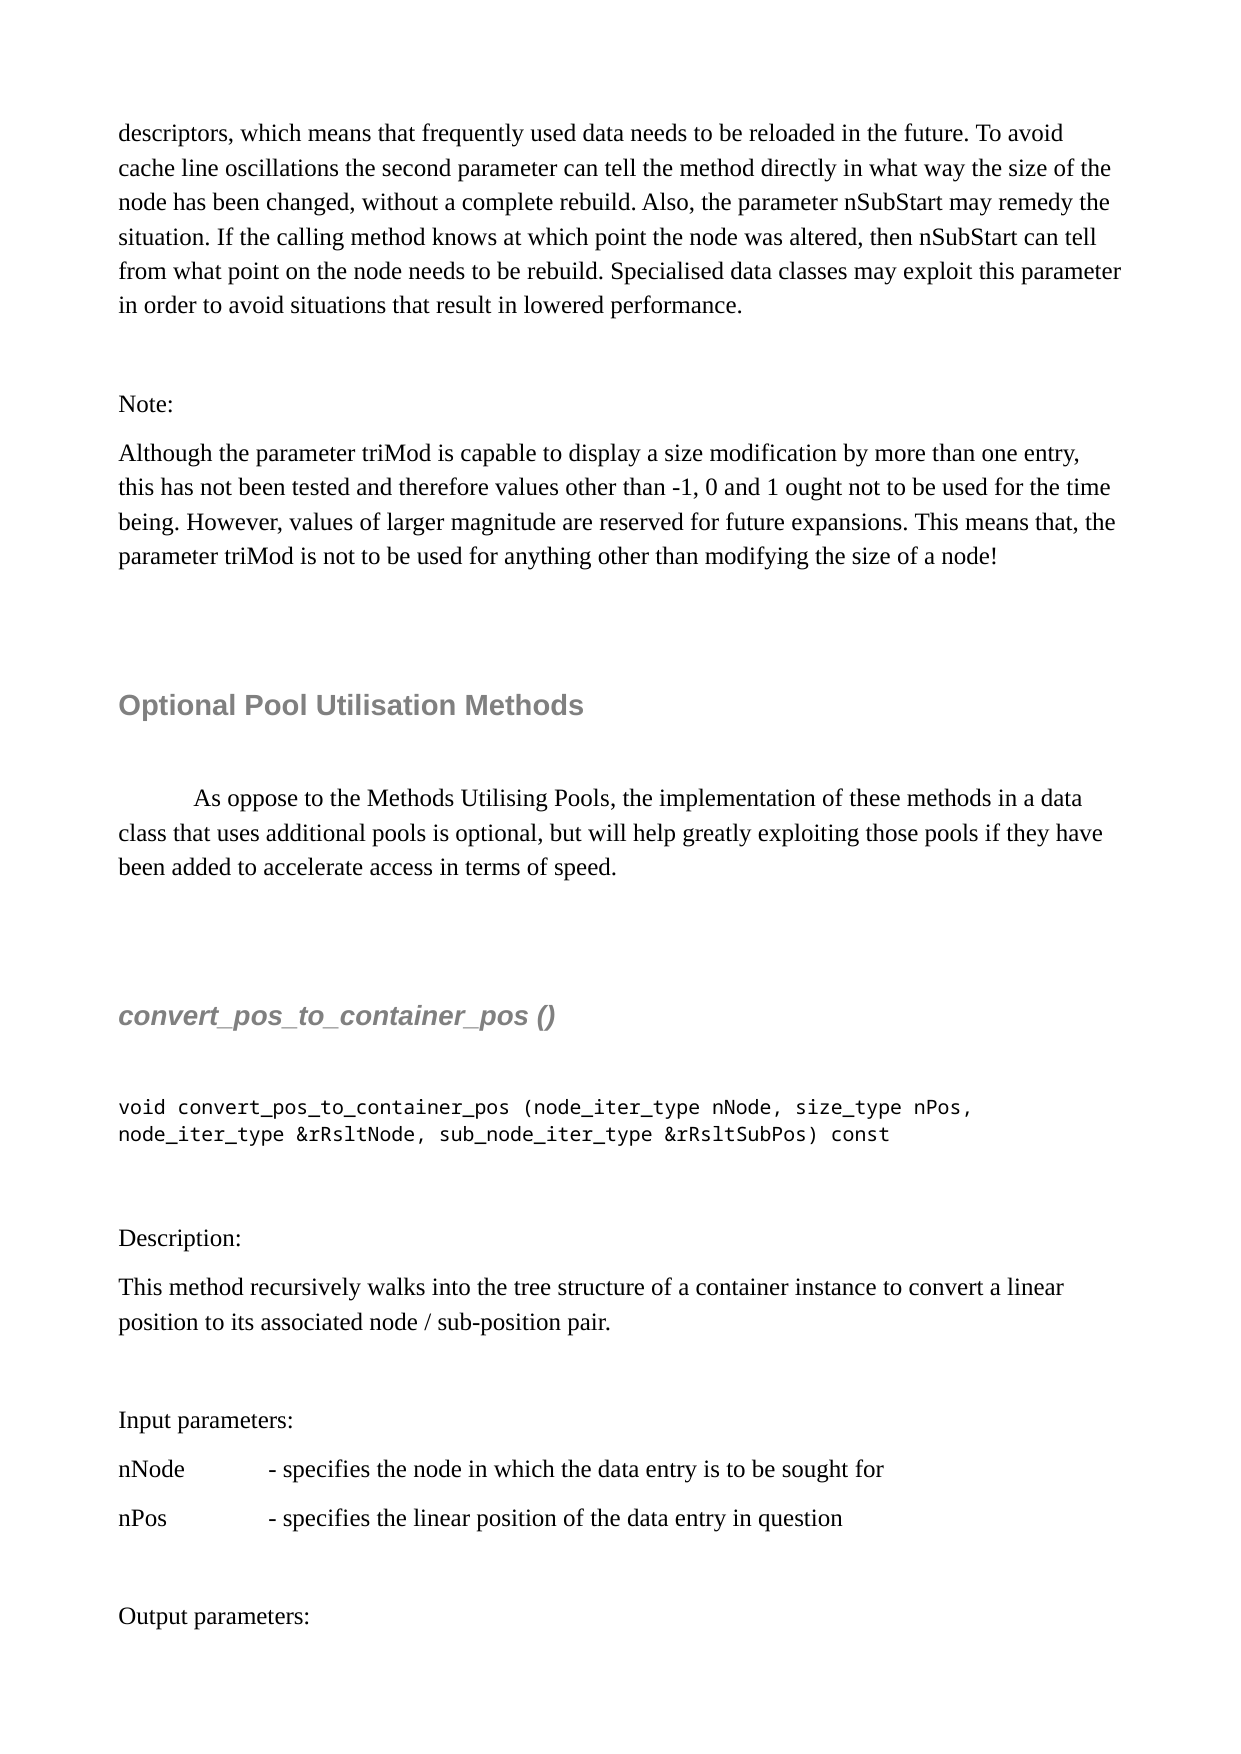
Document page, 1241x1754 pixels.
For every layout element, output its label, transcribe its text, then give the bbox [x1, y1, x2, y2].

text Note: [118, 389, 1122, 417]
text void convert_pos_to_container_pos (node_iter_type nNode, size_type nPos, node_iter_type &rRsltNode, sub_node_iter_type &rRsltSubPos) const [118, 1093, 1122, 1147]
text Description: [118, 1223, 1122, 1252]
subtitle convert_pos_to_container_pos () [118, 999, 1122, 1031]
subtitle Optional Pool Utilisation Methods [118, 688, 1122, 722]
text nNode - specifies the node in which the data entry is to be sought for [118, 1454, 1122, 1482]
text As oppose to the Methods Utilising Pools, the implementation of these methods in a data class that uses additional pools is optional, but will help greatly exploiting those pools if they have been added to accelerate access in terms of speed. [118, 783, 1122, 881]
text This method recursively walks into the tree structure of a container instance to convert a linear position to its associated node / sub-position pair. [118, 1272, 1122, 1335]
text Although the parameter triMod is capable to display a size modification by more than one entry, this has not been tested and therefore values other than -1, 0 and 1 ought not to be used for the time being. However, values of larger magnitude are reserved for future expansions. This means that, the parameter triMod is not to be used for anything other than modifying the size of a node! [118, 438, 1122, 570]
text nPos - specifies the linear position of the data entry in question [118, 1503, 1122, 1532]
text descriptors, which means that frequently used data needs to be reloaded in the future. To avoid cache line oscillations the second parameter can tell the method directly in what way the size of the node has been changed, without a complete rebuild. Also, the parameter nSubStart may remedy the situation. If the calling method knows at which point the node was altered, then nSubStart can tell from what point on the node needs to be rebuild. Specialised data classes may exploit this parameter in order to avoid situations that result in lowered performance. [118, 118, 1122, 319]
text Input parameters: [118, 1405, 1122, 1433]
text Output parameters: [118, 1601, 1122, 1630]
